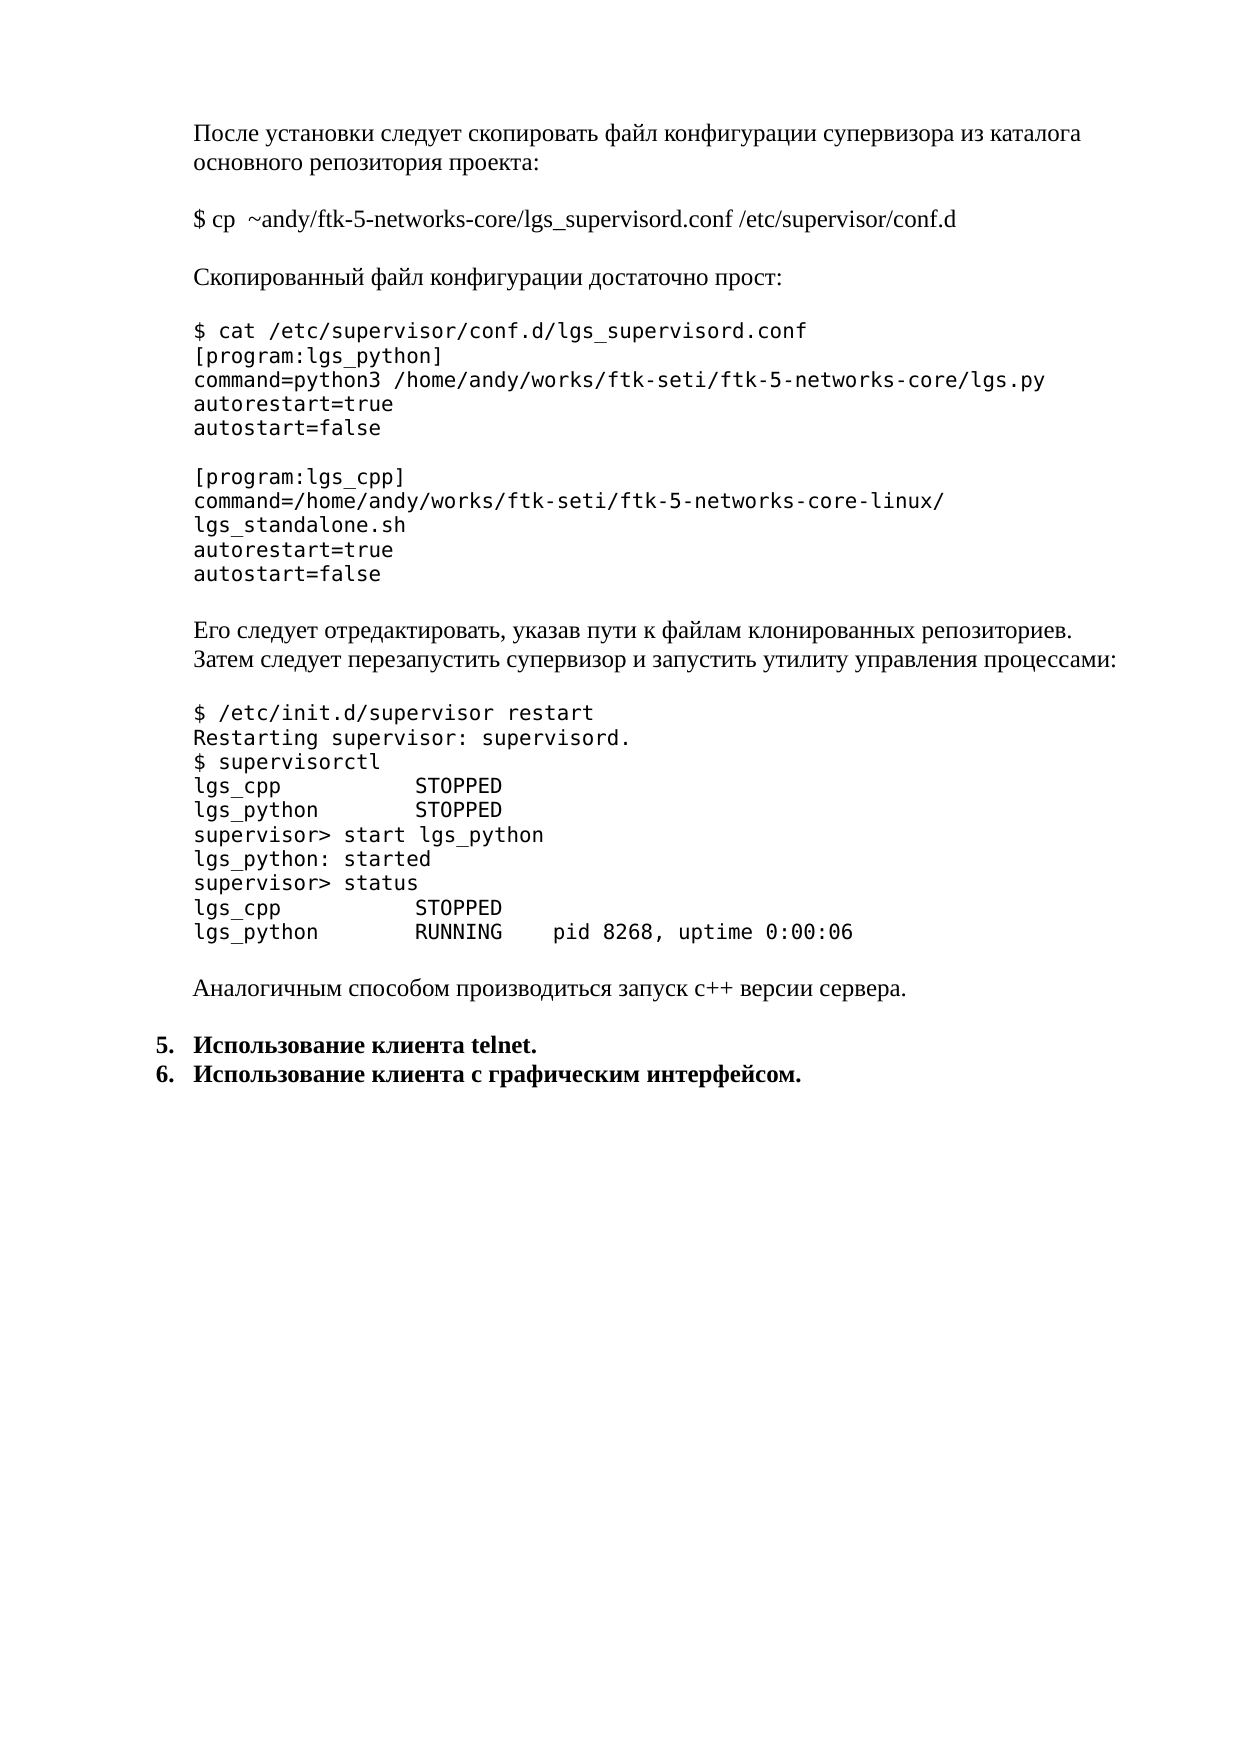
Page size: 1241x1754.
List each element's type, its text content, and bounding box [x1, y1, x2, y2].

list autostart=false [156, 562, 1122, 586]
list Использование клиента telnet. [156, 1030, 1122, 1059]
text Аналогичным способом производиться запуск с++ версии сервера. [118, 973, 1122, 1002]
list command=/home/andy/works/ftk-seti/ftk-5-networks-core-linux/lgs_standalone.sh [156, 489, 1122, 538]
list Использование клиента с графическим интерфейсом. [156, 1059, 1122, 1088]
list $ cp ~andy/ftk-5-networks-core/lgs_supervisord.conf /etc/supervisor/conf.d [156, 204, 1122, 233]
list $ /etc/init.d/supervisor restart [156, 701, 1122, 726]
list После установки следует скопировать файл конфигурации супервизора из каталога основного репозитория проекта: [156, 118, 1122, 176]
list lgs_python RUNNING pid 8268, uptime 0:00:06 [156, 920, 1122, 944]
list lgs_cpp STOPPED [156, 896, 1122, 920]
list autorestart=true [156, 392, 1122, 416]
list $ supervisorctl [156, 750, 1122, 774]
list supervisor> start lgs_python [156, 823, 1122, 847]
list [program:lgs_cpp] [156, 465, 1122, 489]
list [program:lgs_python] [156, 344, 1122, 368]
list lgs_cpp STOPPED [156, 774, 1122, 798]
list supervisor> status [156, 871, 1122, 896]
list Его следует отредактировать, указав пути к файлам клонированных репозиториев. Затем следует перезапустить супервизор и запустить утилиту управления процессами: [156, 615, 1122, 673]
list Restarting supervisor: supervisord. [156, 726, 1122, 750]
list $ cat /etc/supervisor/conf.d/lgs_supervisord.conf [156, 319, 1122, 344]
list lgs_python STOPPED [156, 798, 1122, 823]
list lgs_python: started [156, 847, 1122, 871]
list autostart=false [156, 416, 1122, 441]
list autorestart=true [156, 538, 1122, 562]
list command=python3 /home/andy/works/ftk-seti/ftk-5-networks-core/lgs.py [156, 368, 1122, 392]
list Скопированный файл конфигурации достаточно прост: [156, 262, 1122, 291]
